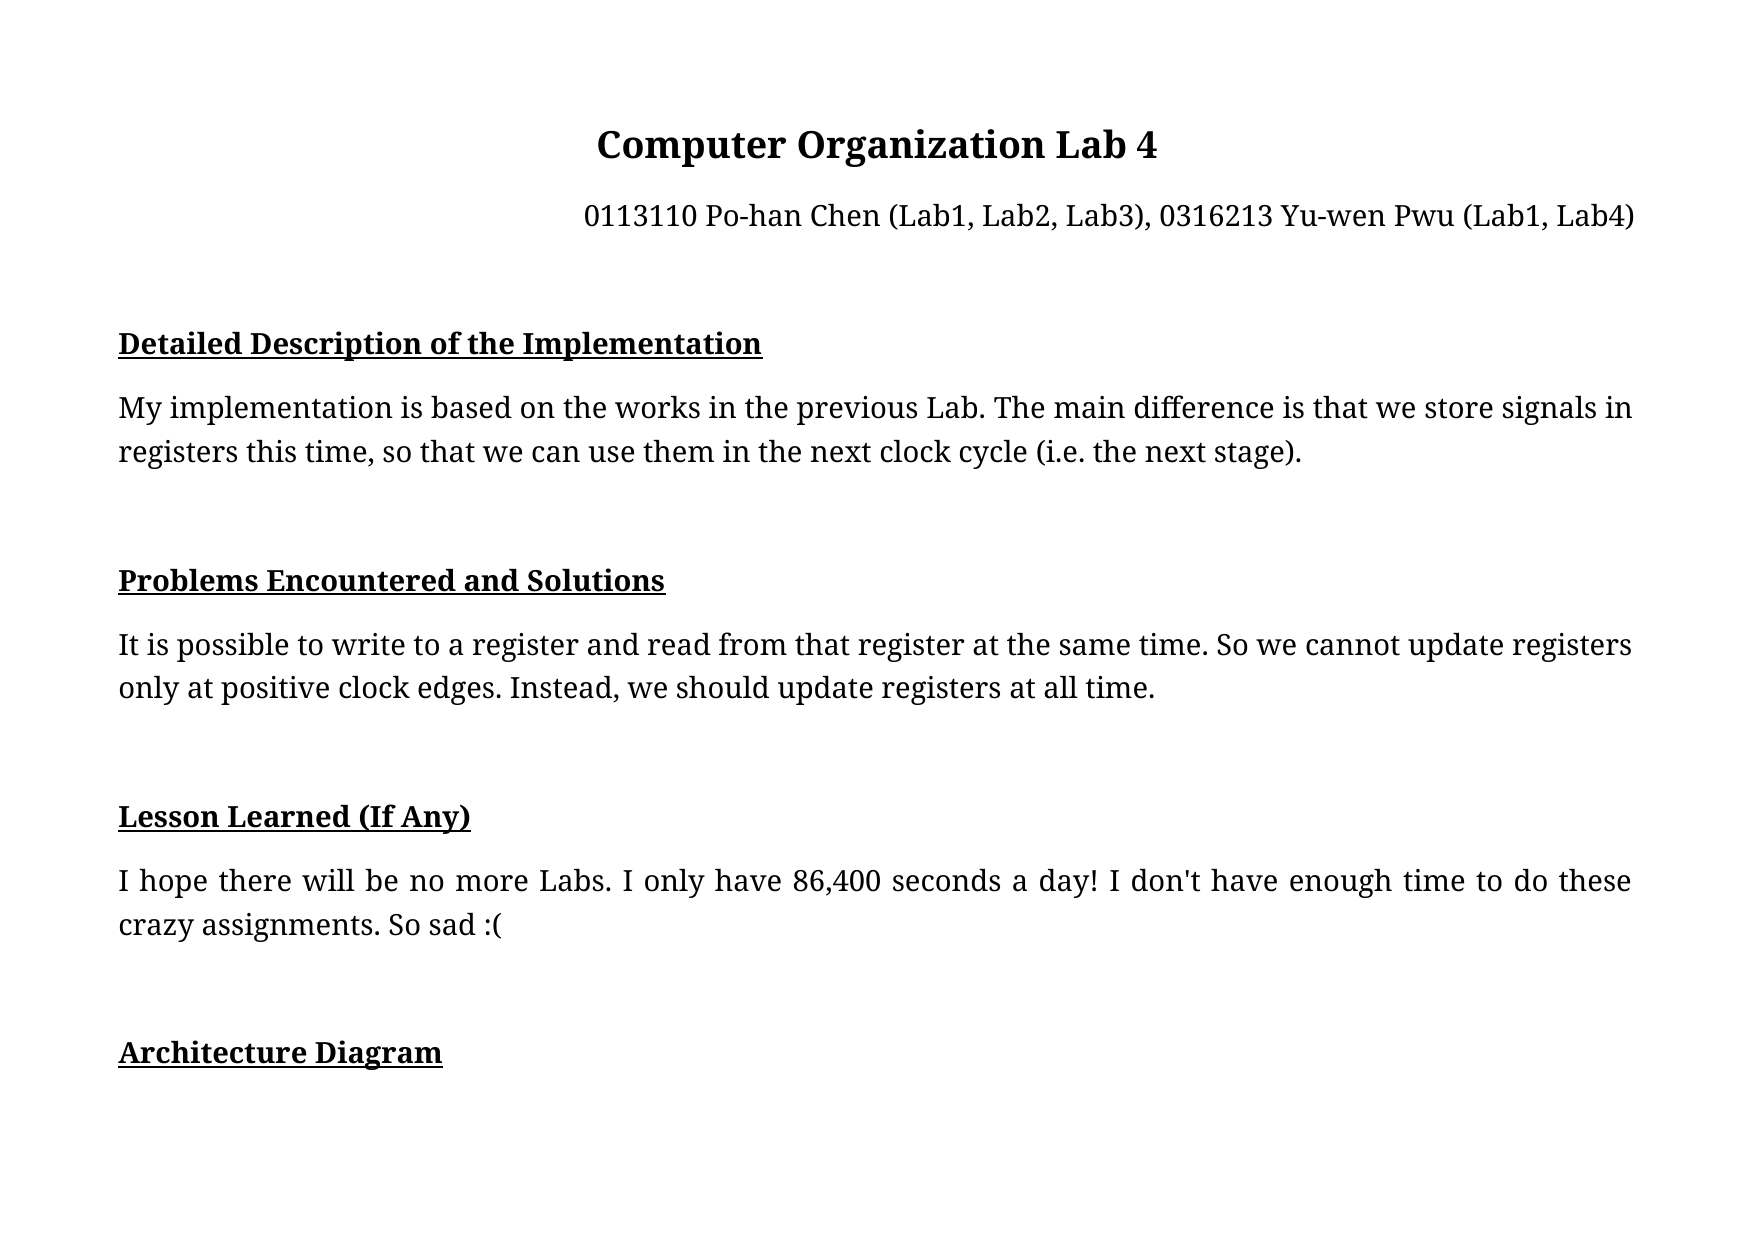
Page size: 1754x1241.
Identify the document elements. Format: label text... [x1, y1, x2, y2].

text Computer Organization Lab 4 [118, 118, 1636, 169]
text It is possible to write to a register and read from that register at the same time. So we cannot update registers only at positive clock edges. Instead, we should update registers at all time. [118, 624, 1636, 707]
text My implementation is based on the works in the previous Lab. The main difference is that we store signals in registers this time, so that we can use them in the next clock cycle (i.e. the next stage). [118, 388, 1636, 471]
text I hope there will be no more Labs. I only have 86,400 seconds a day! I don't have enough time to do these crazy assignments. So sad :( [118, 861, 1636, 944]
text Architecture Diagram [118, 1033, 1636, 1072]
text 0113110 Po-han Chen (Lab1, Lab2, Lab3), 0316213 Yu-wen Pwu (Lab1, Lab4) [118, 195, 1636, 234]
text Lesson Learned (If Any) [118, 796, 1636, 836]
text Problems Encountered and Solutions [118, 560, 1636, 599]
text Detailed Description of the Implementation [118, 323, 1636, 363]
